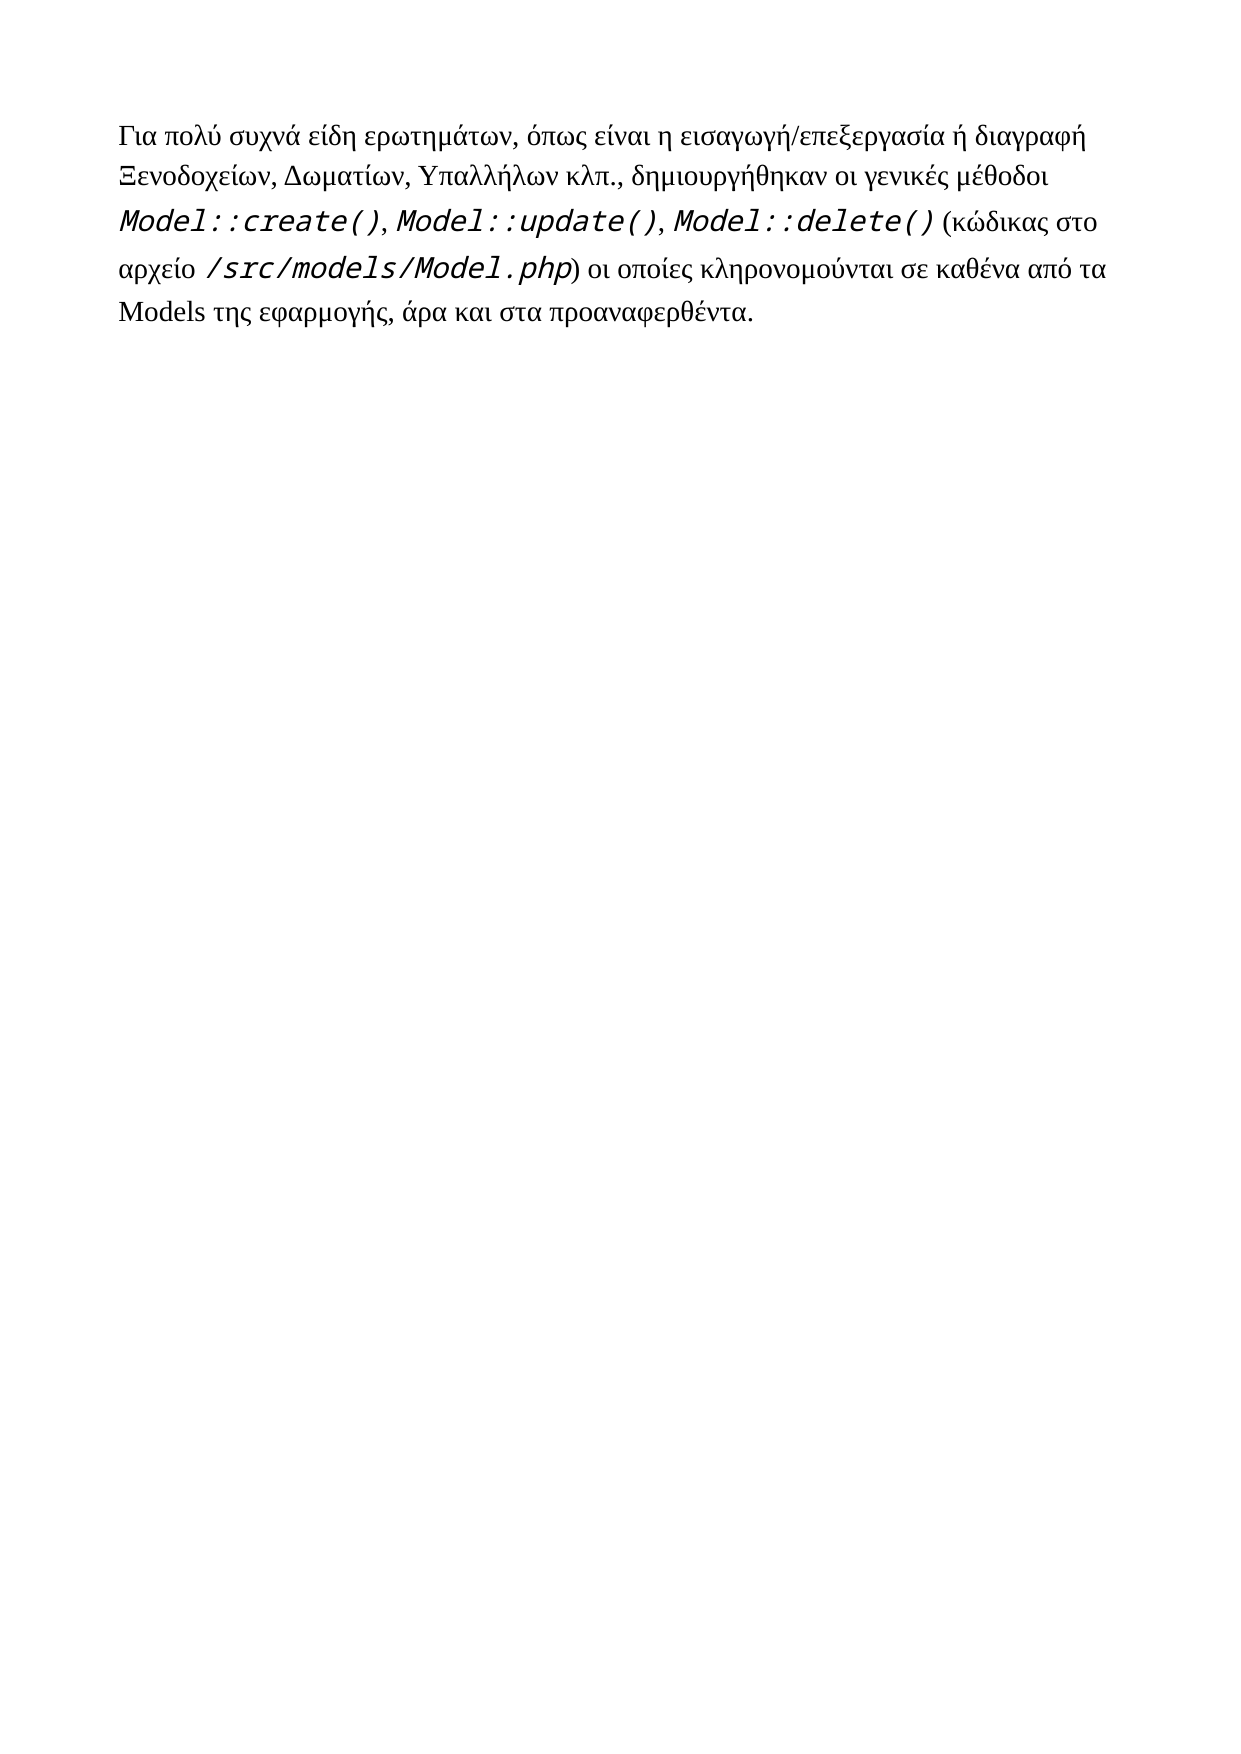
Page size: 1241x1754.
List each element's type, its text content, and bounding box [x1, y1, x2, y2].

text Για πολύ συχνά είδη ερωτημάτων, όπως είναι η εισαγωγή/επεξεργασία ή διαγραφή Ξενοδοχείων, Δωματίων, Υπαλλήλων κλπ., δημιουργήθηκαν οι γενικές μέθοδοι Model::create(), Model::update(), Model::delete() (κώδικας στο αρχείο /src/models/Model.php) οι οποίες κληρονομούνται σε καθένα από τα Models της εφαρμογής, άρα και στα προαναφερθέντα. [118, 118, 1122, 327]
